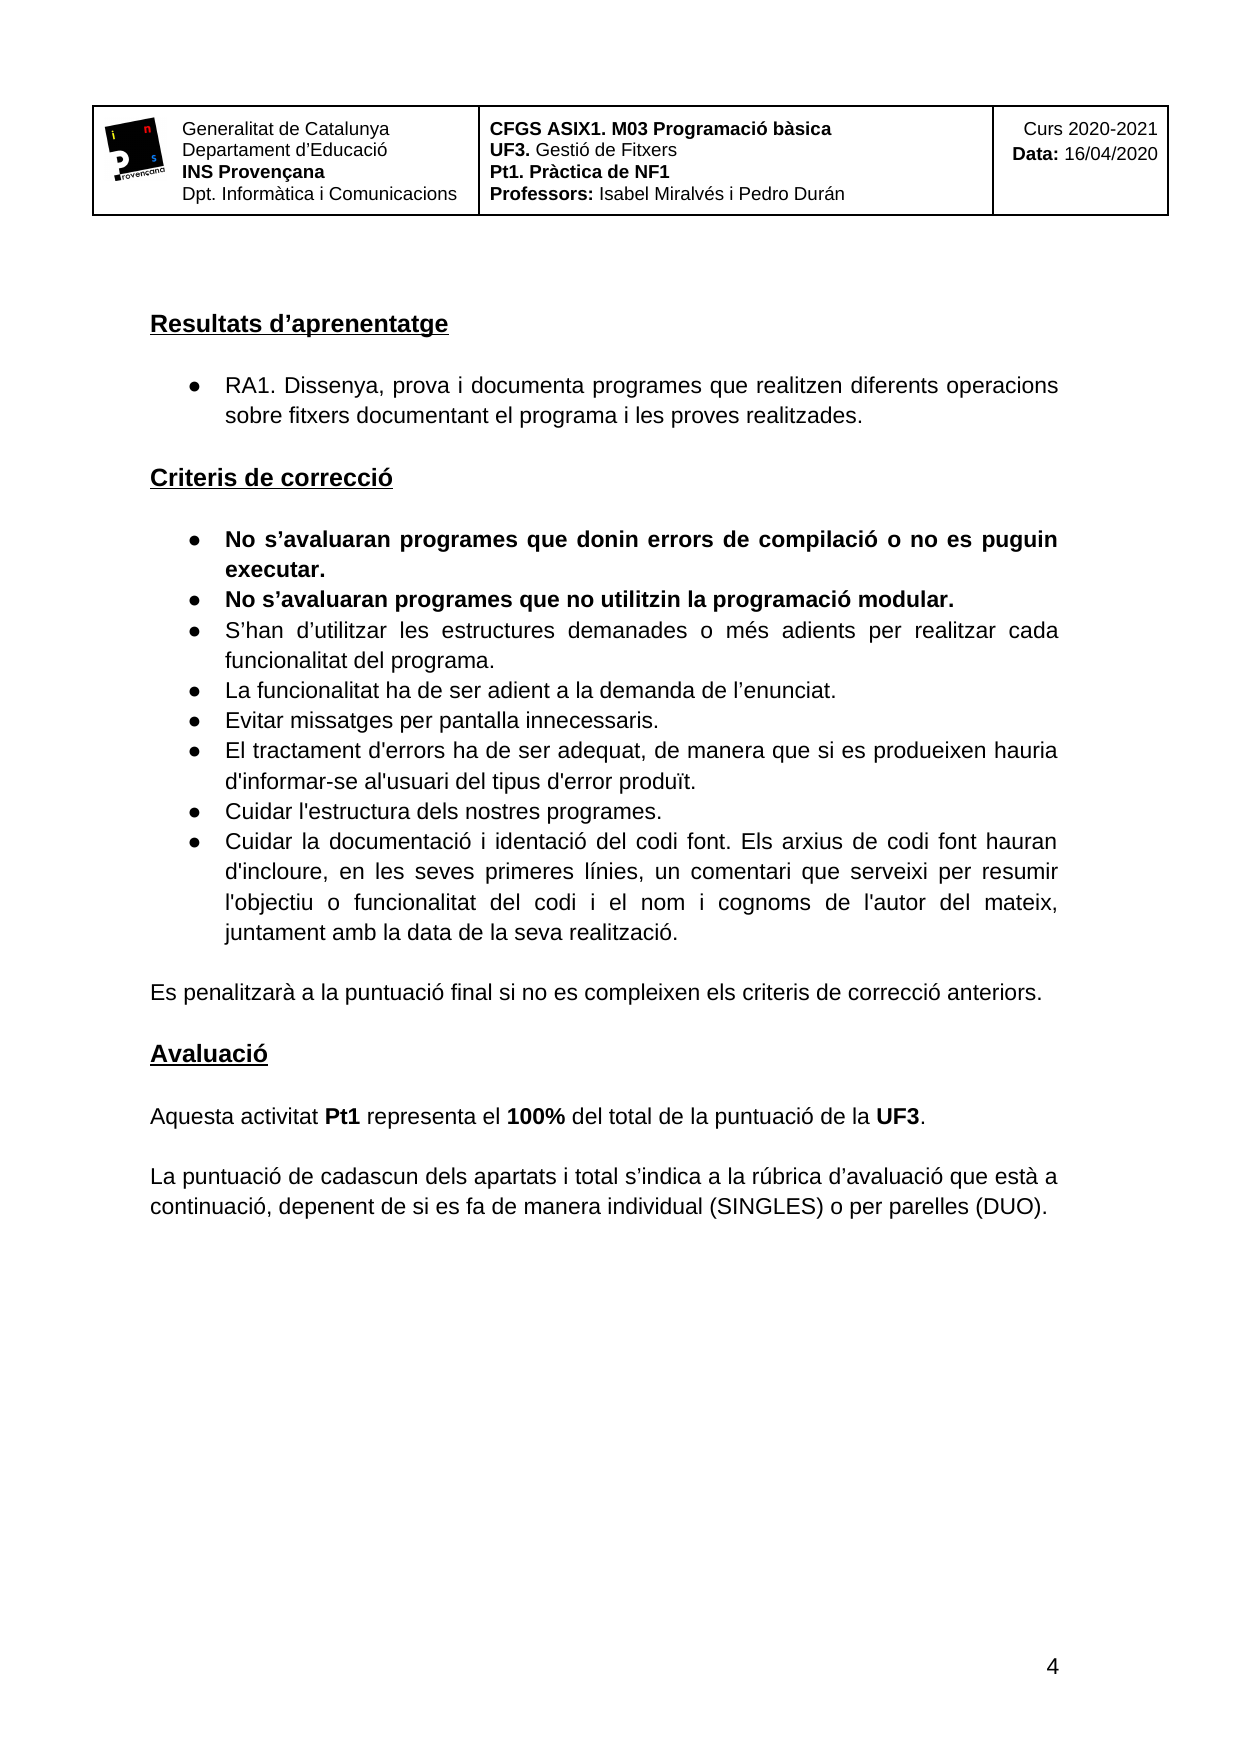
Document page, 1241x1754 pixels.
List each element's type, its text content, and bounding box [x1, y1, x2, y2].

list RA1. Dissenya, prova i documenta programes que realitzen diferents operacions sobre fitxers documentant el programa i les proves realitzades. [187, 372, 1059, 429]
list No s’avaluaran programes que donin errors de compilació o no es puguin executar. [187, 526, 1059, 582]
text Avaluació [150, 1039, 1059, 1068]
text Aquesta activitat Pt1 representa el 100% del total de la puntuació de la UF3. [150, 1103, 1059, 1129]
list El tractament d'errors ha de ser adequat, de manera que si es produeixen hauria d'informar-se al'usuari del tipus d'error produït. [187, 737, 1059, 794]
list S’han d’utilitzar les estructures demanades o més adients per realitzar cada funcionalitat del programa. [187, 617, 1059, 673]
list Evitar missatges per pantalla innecessaris. [187, 707, 1059, 733]
picture [103, 117, 167, 181]
list Cuidar l'estructura dels nostres programes. [187, 798, 1059, 824]
text La puntuació de cadascun dels apartats i total s’indica a la rúbrica d’avaluació que està a continuació, depenent de si es fa de manera individual (SINGLES) o per parelles (DUO). [150, 1163, 1059, 1220]
list La funcionalitat ha de ser adient a la demanda de l’enunciat. [187, 677, 1059, 703]
text Criteris de correcció [150, 463, 1059, 491]
text Resultats d’aprenentatge [150, 309, 1059, 338]
list No s’avaluaran programes que no utilitzin la programació modular. [187, 586, 1059, 613]
list Cuidar la documentació i identació del codi font. Els arxius de codi font hauran d'incloure, en les seves primeres línies, un comentari que serveixi per resumir l'objectiu o funcionalitat del codi i el nom i cognoms de l'autor del mateix, juntament amb la data de la seva realització. [187, 828, 1059, 945]
text Es penalitzarà a la puntuació final si no es compleixen els criteris de correcció anteriors. [150, 979, 1059, 1005]
